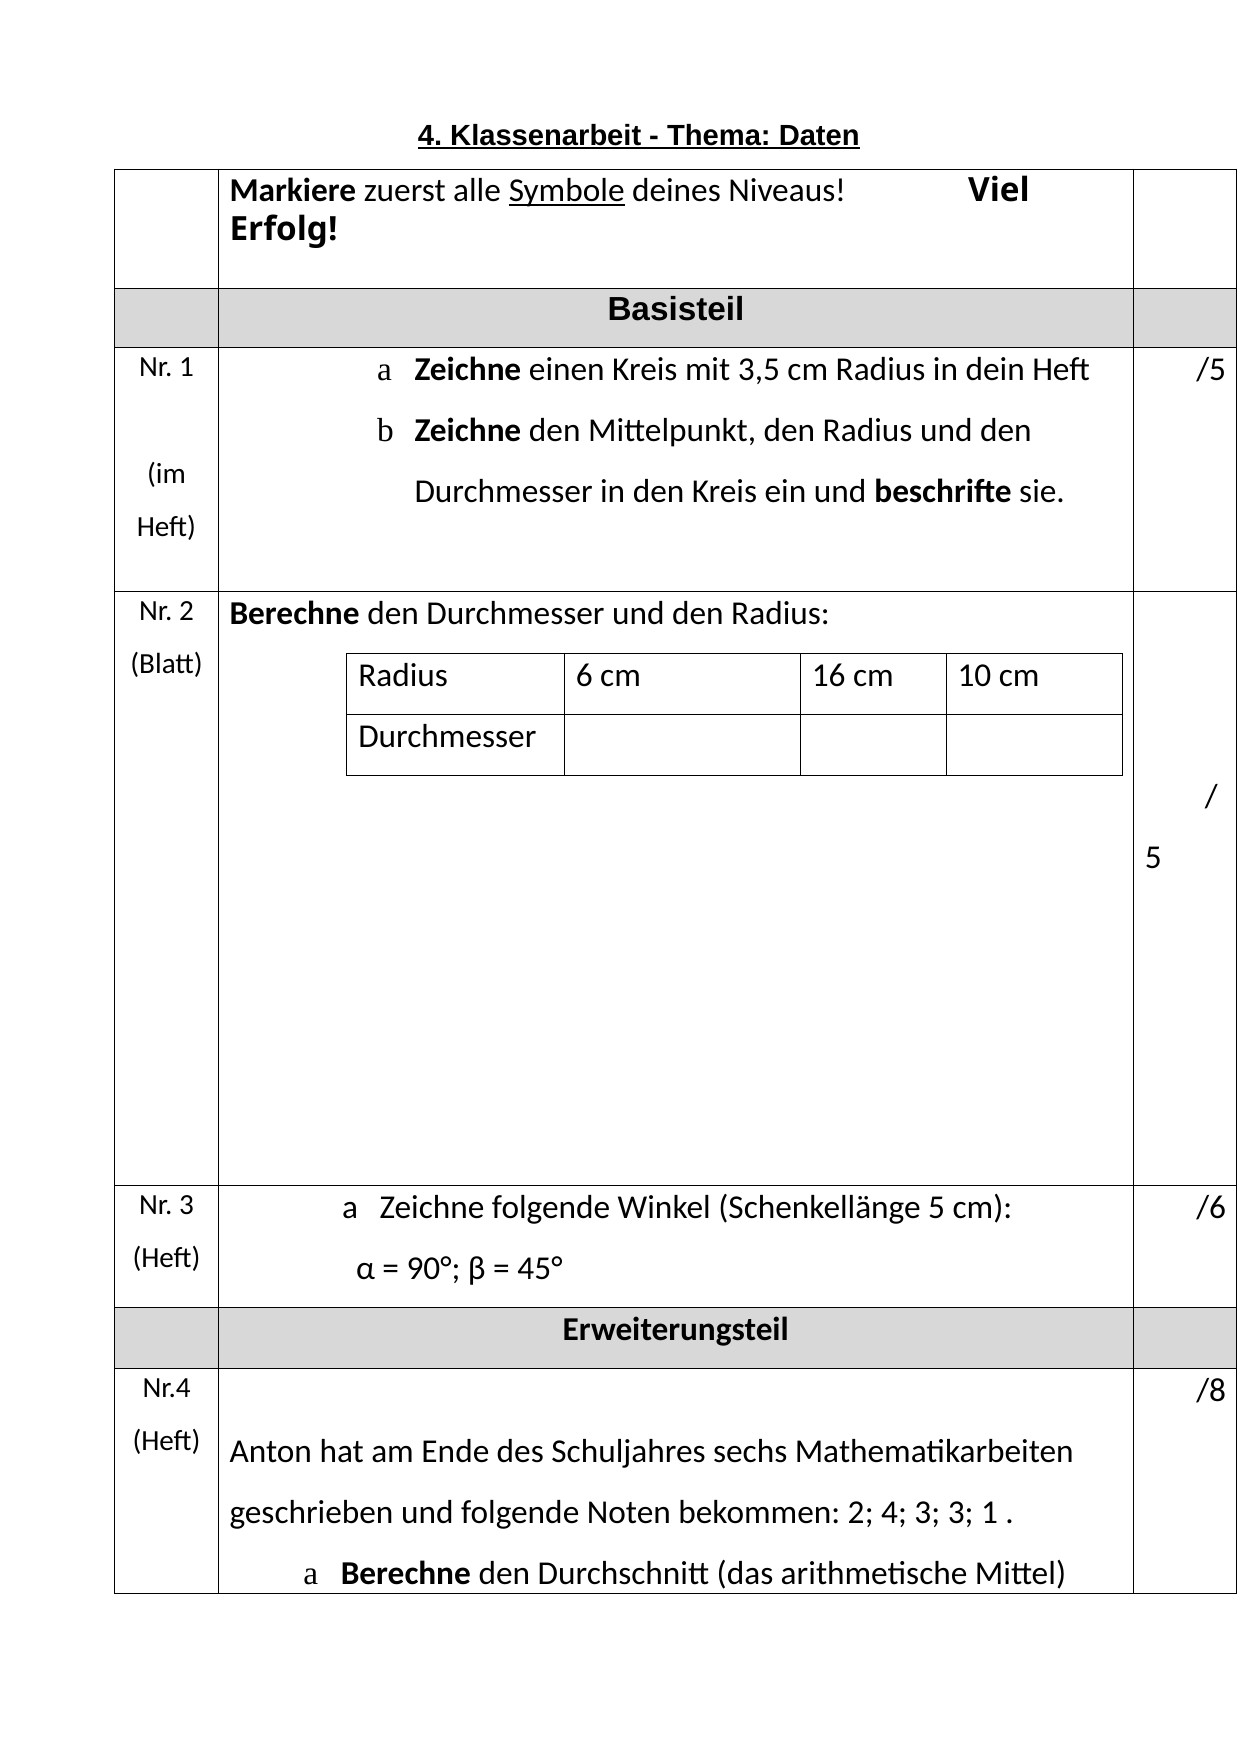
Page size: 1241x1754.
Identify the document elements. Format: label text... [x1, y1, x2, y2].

table_header Radius [347, 654, 564, 714]
table_cell Nr. 2 (Blatt) [115, 592, 218, 1185]
table_cell Anton hat am Ende des Schuljahres sechs Mathematikarbeiten geschrieben und folgende Noten bekommen: 2; 4; 3; 3; 1 . Berechne den Durchschnitt (das arithmetische Mittel) [219, 1369, 1133, 1592]
table_header 6 cm [565, 654, 800, 714]
table_cell /5 [1134, 592, 1236, 1185]
table_cell Nr.4 (Heft) [115, 1369, 218, 1592]
table_cell /5 [1134, 348, 1236, 591]
table_cell [565, 715, 800, 775]
table_cell [1134, 289, 1236, 347]
table_cell Nr. 1 (im Heft) [115, 348, 218, 591]
table_cell /8 [1134, 1369, 1236, 1592]
table_cell Durchmesser [347, 715, 564, 775]
table_cell [1134, 1308, 1236, 1368]
table_cell Nr. 3 (Heft) [115, 1186, 218, 1307]
table_cell Zeichne folgende Winkel (Schenkellänge 5 cm): α = 90°; β = 45° [219, 1186, 1133, 1307]
table_cell [947, 715, 1122, 775]
table_cell Zeichne einen Kreis mit 3,5 cm Radius in dein Heft Zeichne den Mittelpunkt, den Radius und den Durchmesser in den Kreis ein und beschrifte sie. [219, 348, 1133, 591]
table_cell [801, 715, 946, 775]
table_cell [115, 1308, 218, 1368]
table_cell Berechne den Durchmesser und den Radius: [219, 592, 1133, 1185]
table_header 16 cm [801, 654, 946, 714]
table_cell /6 [1134, 1186, 1236, 1307]
table_header 10 cm [947, 654, 1122, 714]
table_cell Basisteil [219, 289, 1133, 347]
text 4. Klassenarbeit - Thema: Daten [156, 118, 1122, 152]
table_header [115, 170, 218, 288]
table_header [1134, 170, 1236, 288]
table_cell [115, 289, 218, 347]
table_header Markiere zuerst alle Symbole deines Niveaus! Viel Erfolg! [219, 170, 1133, 288]
table_cell Erweiterungsteil [219, 1308, 1133, 1368]
